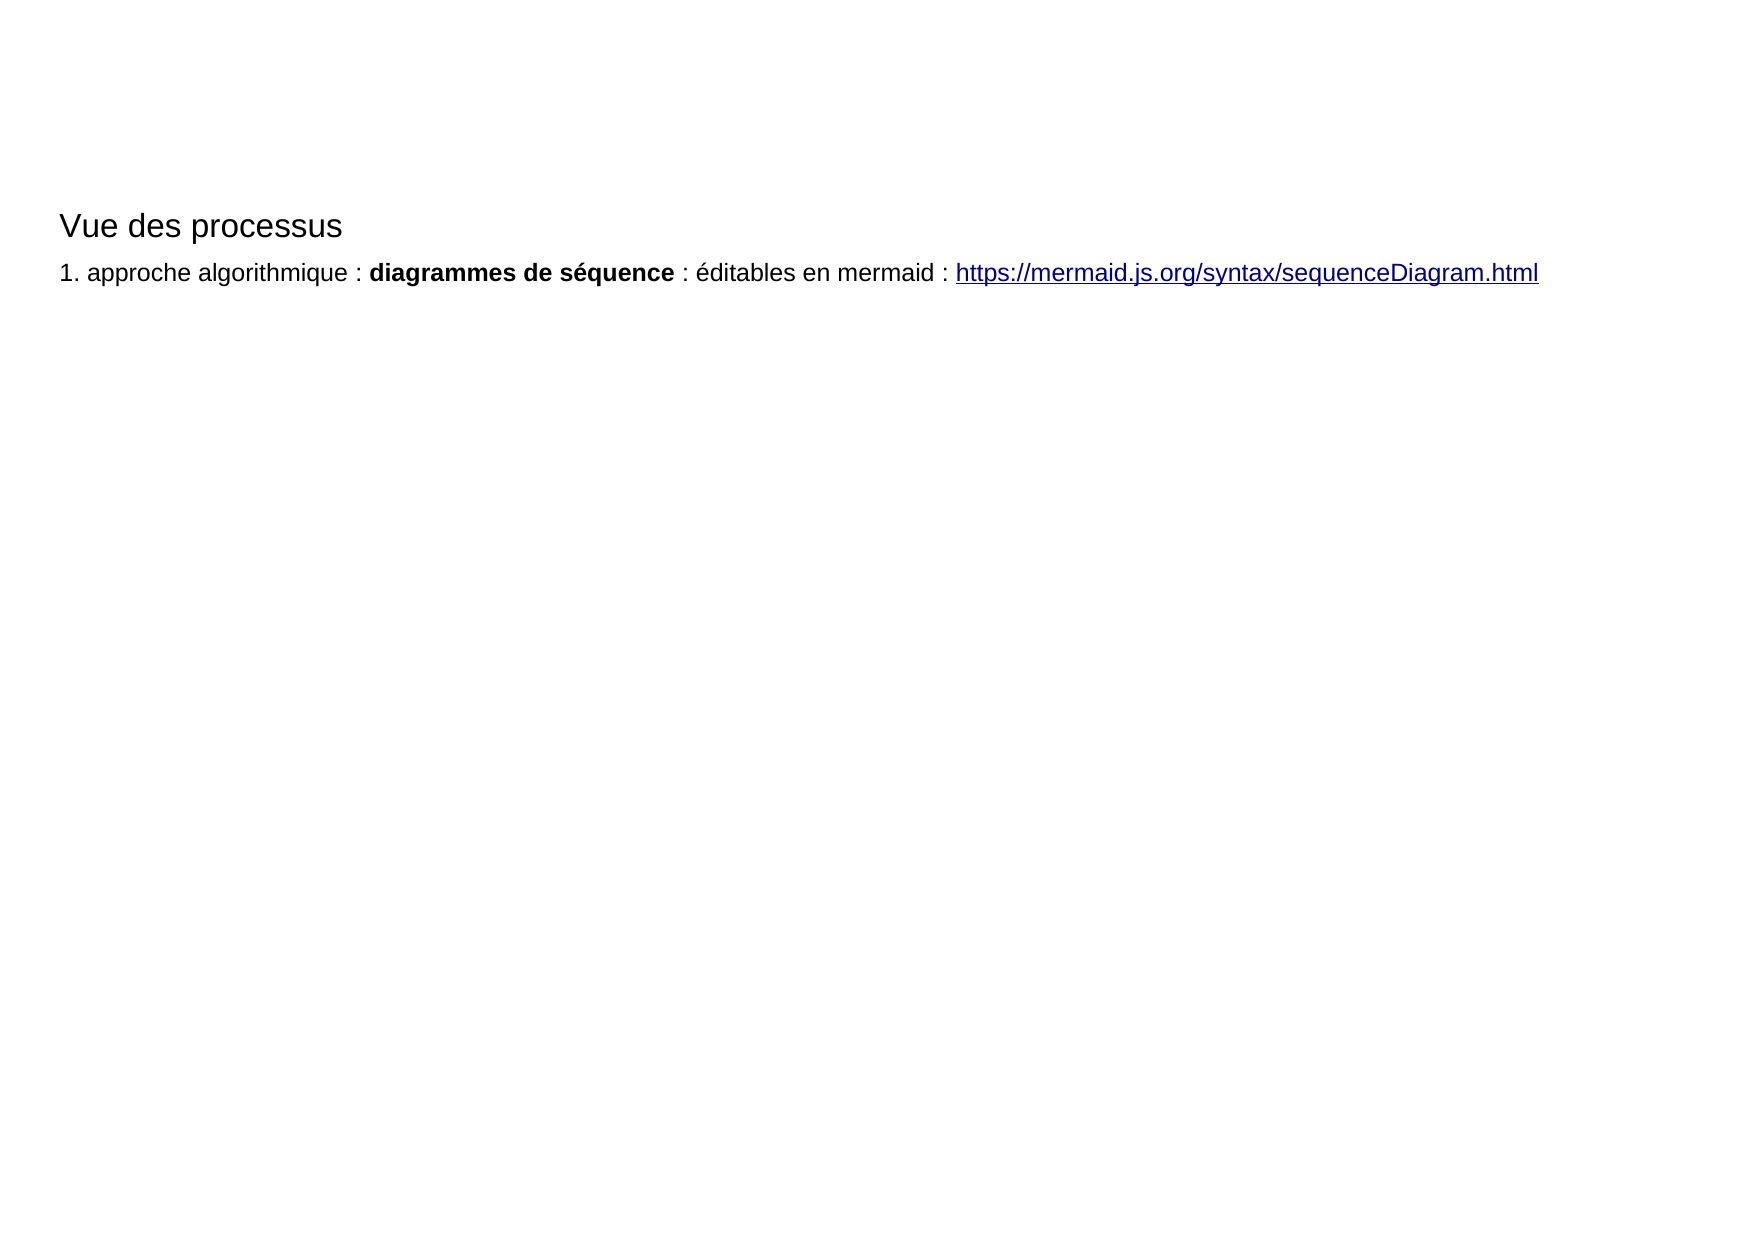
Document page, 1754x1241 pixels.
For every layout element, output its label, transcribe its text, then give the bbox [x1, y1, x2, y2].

subtitle Vue des processus [59, 207, 1695, 245]
text 1. approche algorithmique : diagrammes de séquence : éditables en mermaid : https://mermaid.js.org/syntax/sequenceDiagram.html [59, 257, 1695, 286]
